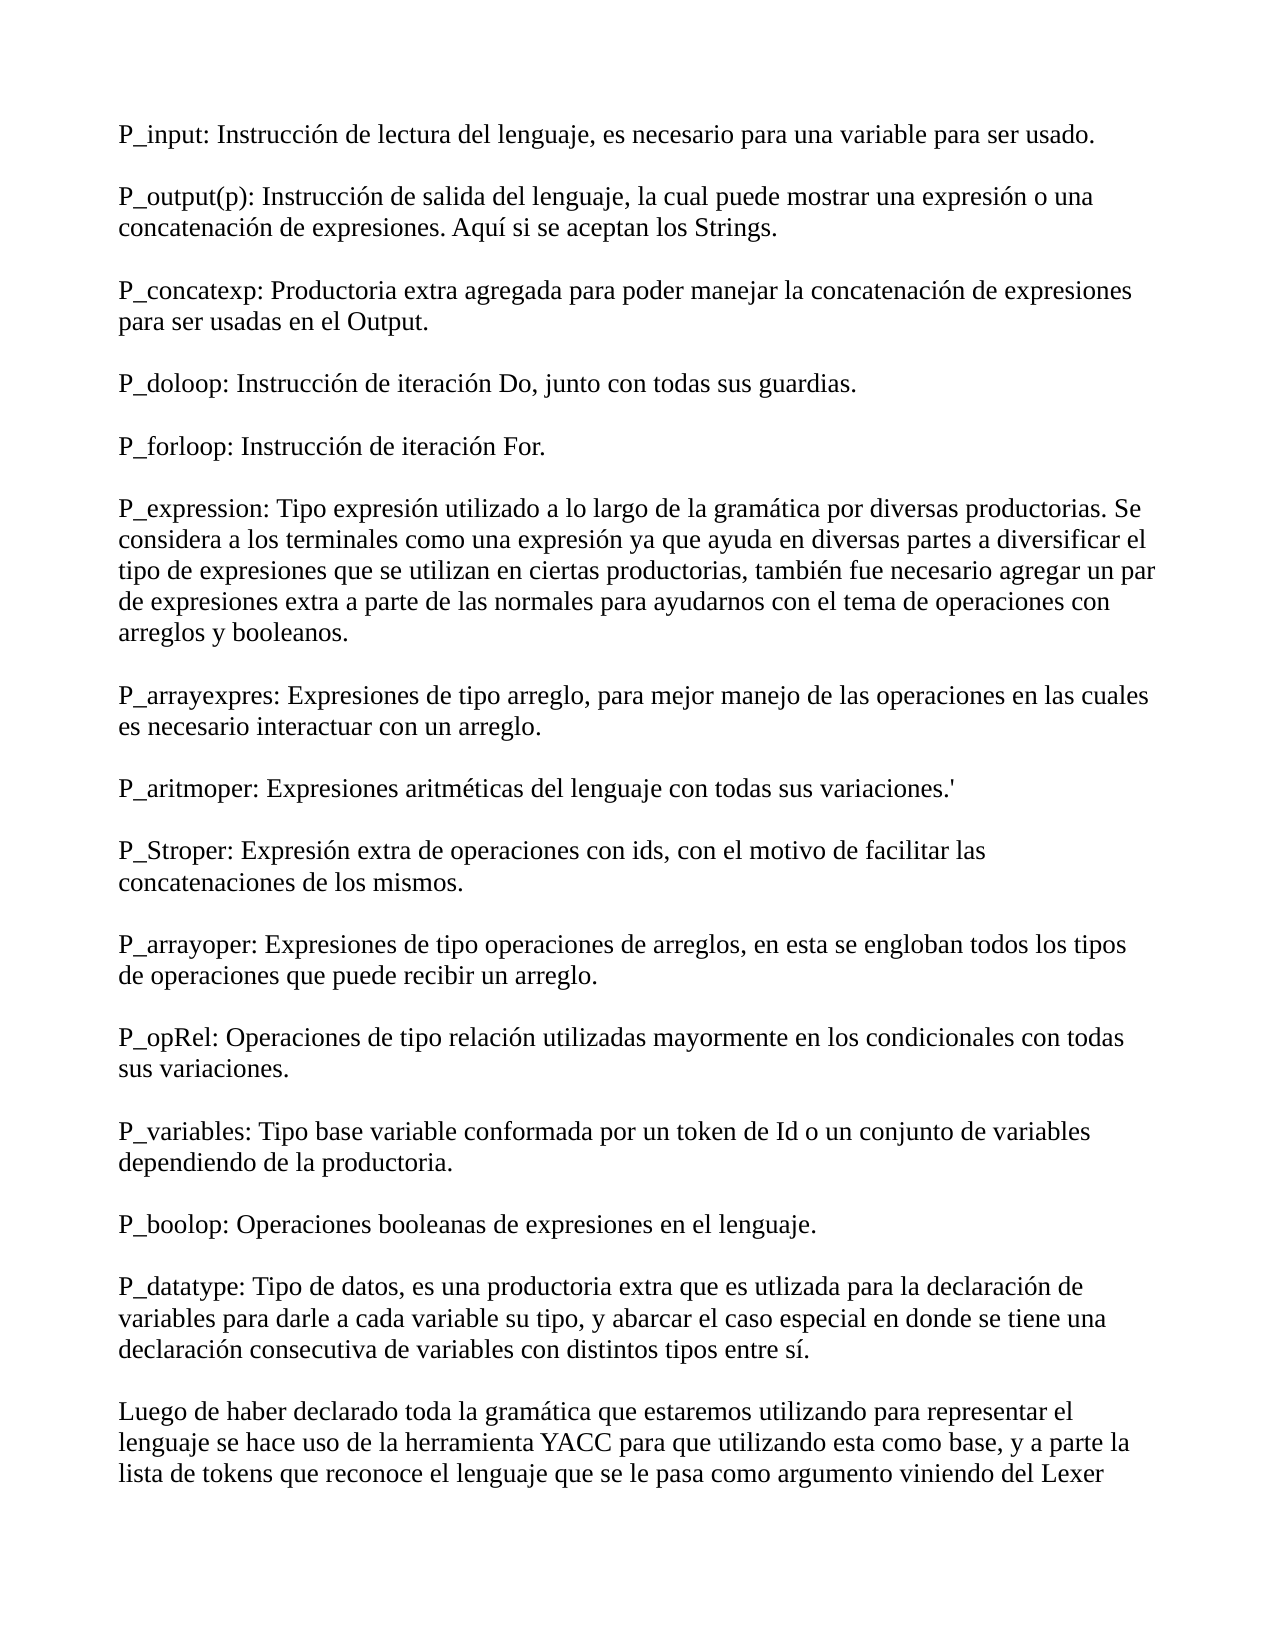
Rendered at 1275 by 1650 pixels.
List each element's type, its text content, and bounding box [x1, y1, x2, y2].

text P_input: Instrucción de lectura del lenguaje, es necesario para una variable para ser usado. [118, 118, 1157, 149]
text Luego de haber declarado toda la gramática que estaremos utilizando para representar el lenguaje se hace uso de la herramienta YACC para que utilizando esta como base, y a parte la lista de tokens que reconoce el lenguaje que se le pasa como argumento viniendo del Lexer [118, 1395, 1157, 1488]
text P_forloop: Instrucción de iteración For. [118, 429, 1157, 461]
text P_arrayoper: Expresiones de tipo operaciones de arreglos, en esta se engloban todos los tipos de operaciones que puede recibir un arreglo. [118, 928, 1157, 990]
text P_output(p): Instrucción de salida del lenguaje, la cual puede mostrar una expresión o una concatenación de expresiones. Aquí si se aceptan los Strings. [118, 180, 1157, 243]
text P_opRel: Operaciones de tipo relación utilizadas mayormente en los condicionales con todas sus variaciones. [118, 1021, 1157, 1084]
text P_aritmoper: Expresiones aritméticas del lenguaje con todas sus variaciones.' [118, 772, 1157, 803]
text P_variables: Tipo base variable conformada por un token de Id o un conjunto de variables dependiendo de la productoria. [118, 1115, 1157, 1208]
text P_arrayexpres: Expresiones de tipo arreglo, para mejor manejo de las operaciones en las cuales es necesario interactuar con un arreglo. [118, 679, 1157, 772]
text P_boolop: Operaciones booleanas de expresiones en el lenguaje. [118, 1208, 1157, 1271]
text P_datatype: Tipo de datos, es una productoria extra que es utlizada para la declaración de variables para darle a cada variable su tipo, y abarcar el caso especial en donde se tiene una declaración consecutiva de variables con distintos tipos entre sí. [118, 1271, 1157, 1364]
text P_concatexp: Productoria extra agregada para poder manejar la concatenación de expresiones para ser usadas en el Output. [118, 274, 1157, 367]
text P_doloop: Instrucción de iteración Do, junto con todas sus guardias. [118, 367, 1157, 398]
text P_Stroper: Expresión extra de operaciones con ids, con el motivo de facilitar las concatenaciones de los mismos. [118, 834, 1157, 897]
text P_expression: Tipo expresión utilizado a lo largo de la gramática por diversas productorias. Se considera a los terminales como una expresión ya que ayuda en diversas partes a diversificar el tipo de expresiones que se utilizan en ciertas productorias, también fue necesario agregar un par de expresiones extra a parte de las normales para ayudarnos con el tema de operaciones con arreglos y booleanos. [118, 492, 1157, 679]
